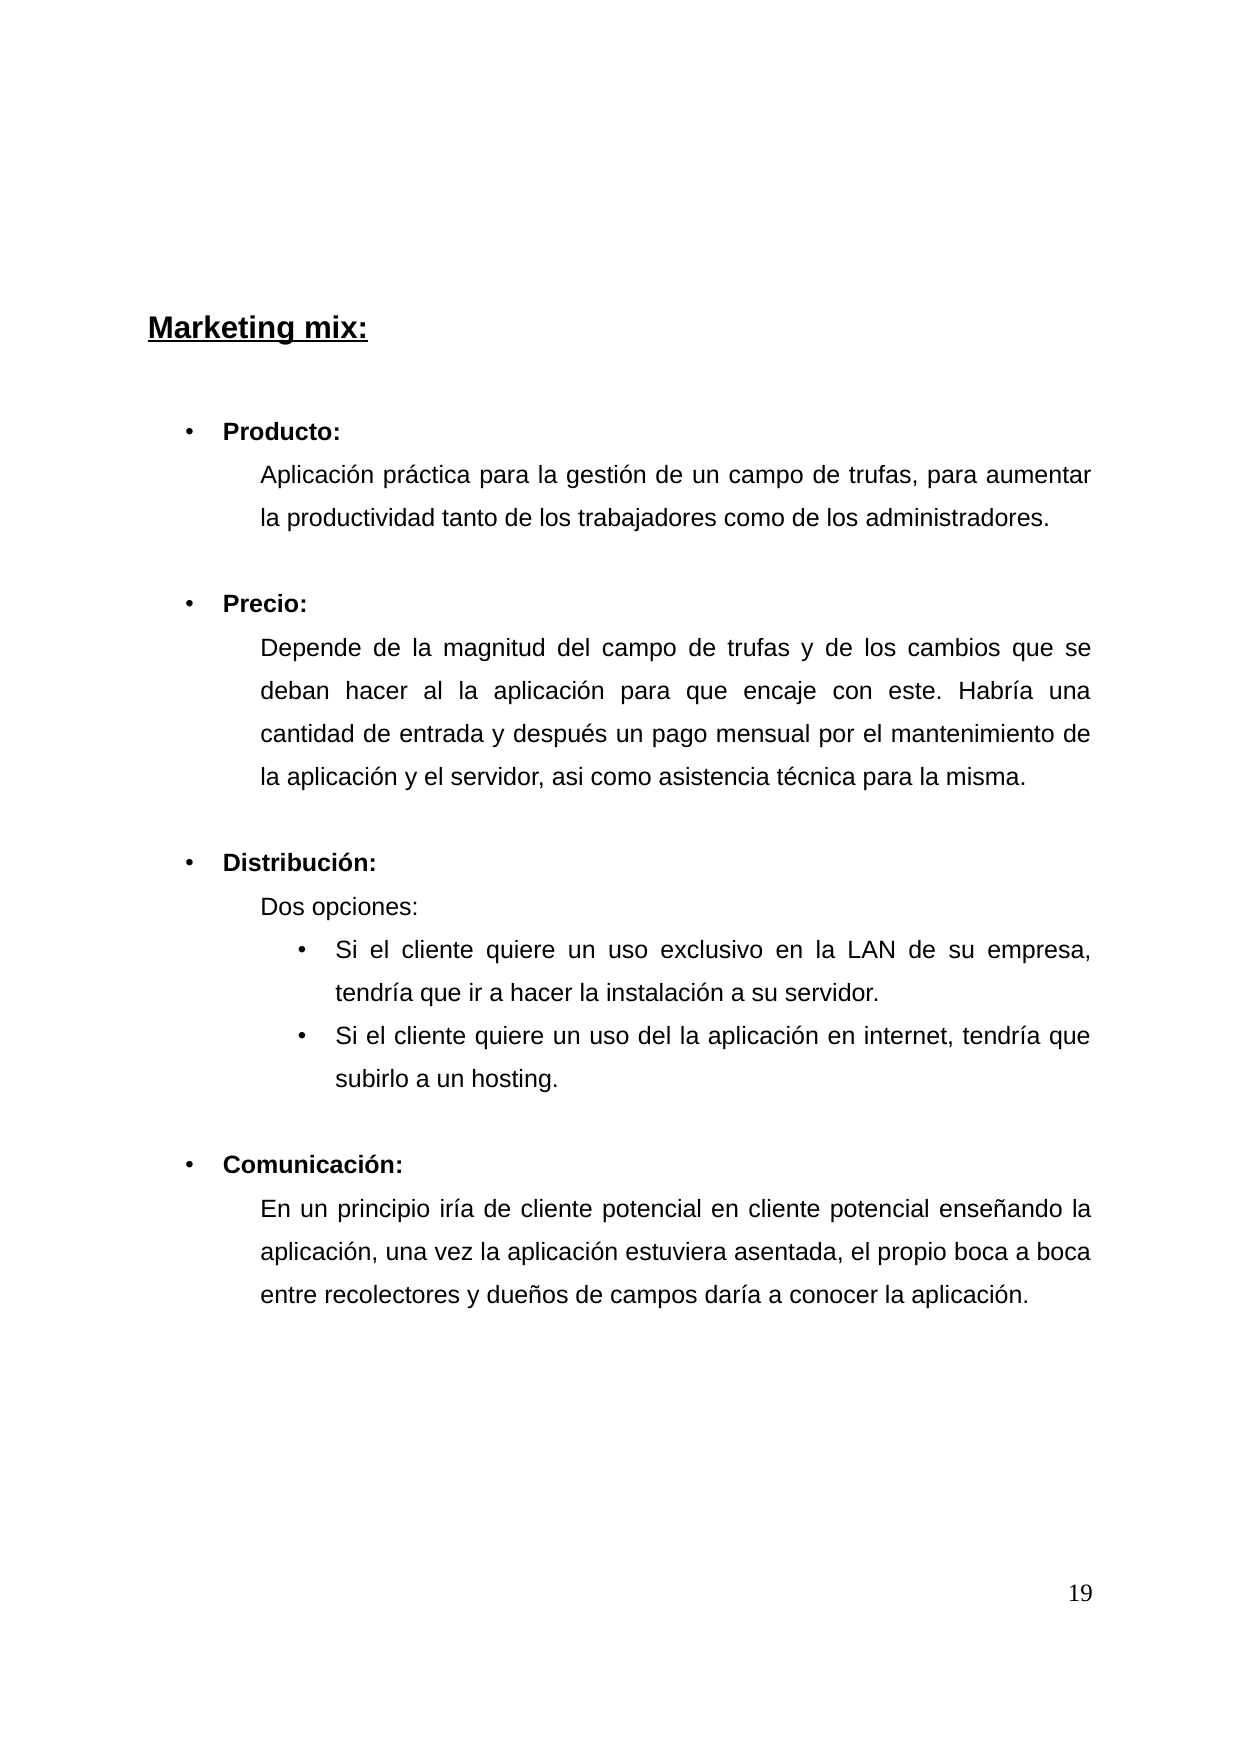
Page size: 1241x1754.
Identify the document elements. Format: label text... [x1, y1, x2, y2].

list Depende de la magnitud del campo de trufas y de los cambios que se deban hacer al la aplicación para que encaje con este. Habría una cantidad de entrada y después un pago mensual por el mantenimiento de la aplicación y el servidor, asi como asistencia técnica para la misma. [223, 633, 1093, 791]
list Producto: [185, 417, 1093, 446]
list Comunicación: [185, 1151, 1093, 1179]
list Aplicación práctica para la gestión de un campo de trufas, para aumentar la productividad tanto de los trabajadores como de los administradores. [223, 460, 1093, 532]
list Distribución: [185, 848, 1093, 877]
list Si el cliente quiere un uso del la aplicación en internet, tendría que subirlo a un hosting. [298, 1021, 1093, 1093]
list Dos opciones: [223, 892, 1093, 920]
list Precio: [185, 589, 1093, 618]
list Si el cliente quiere un uso exclusivo en la LAN de su empresa, tendría que ir a hacer la instalación a su servidor. [298, 935, 1093, 1007]
text Marketing mix: [148, 309, 1093, 345]
list En un principio iría de cliente potencial en cliente potencial enseñando la aplicación, una vez la aplicación estuviera asentada, el propio boca a boca entre recolectores y dueños de campos daría a conocer la aplicación. [223, 1194, 1093, 1309]
